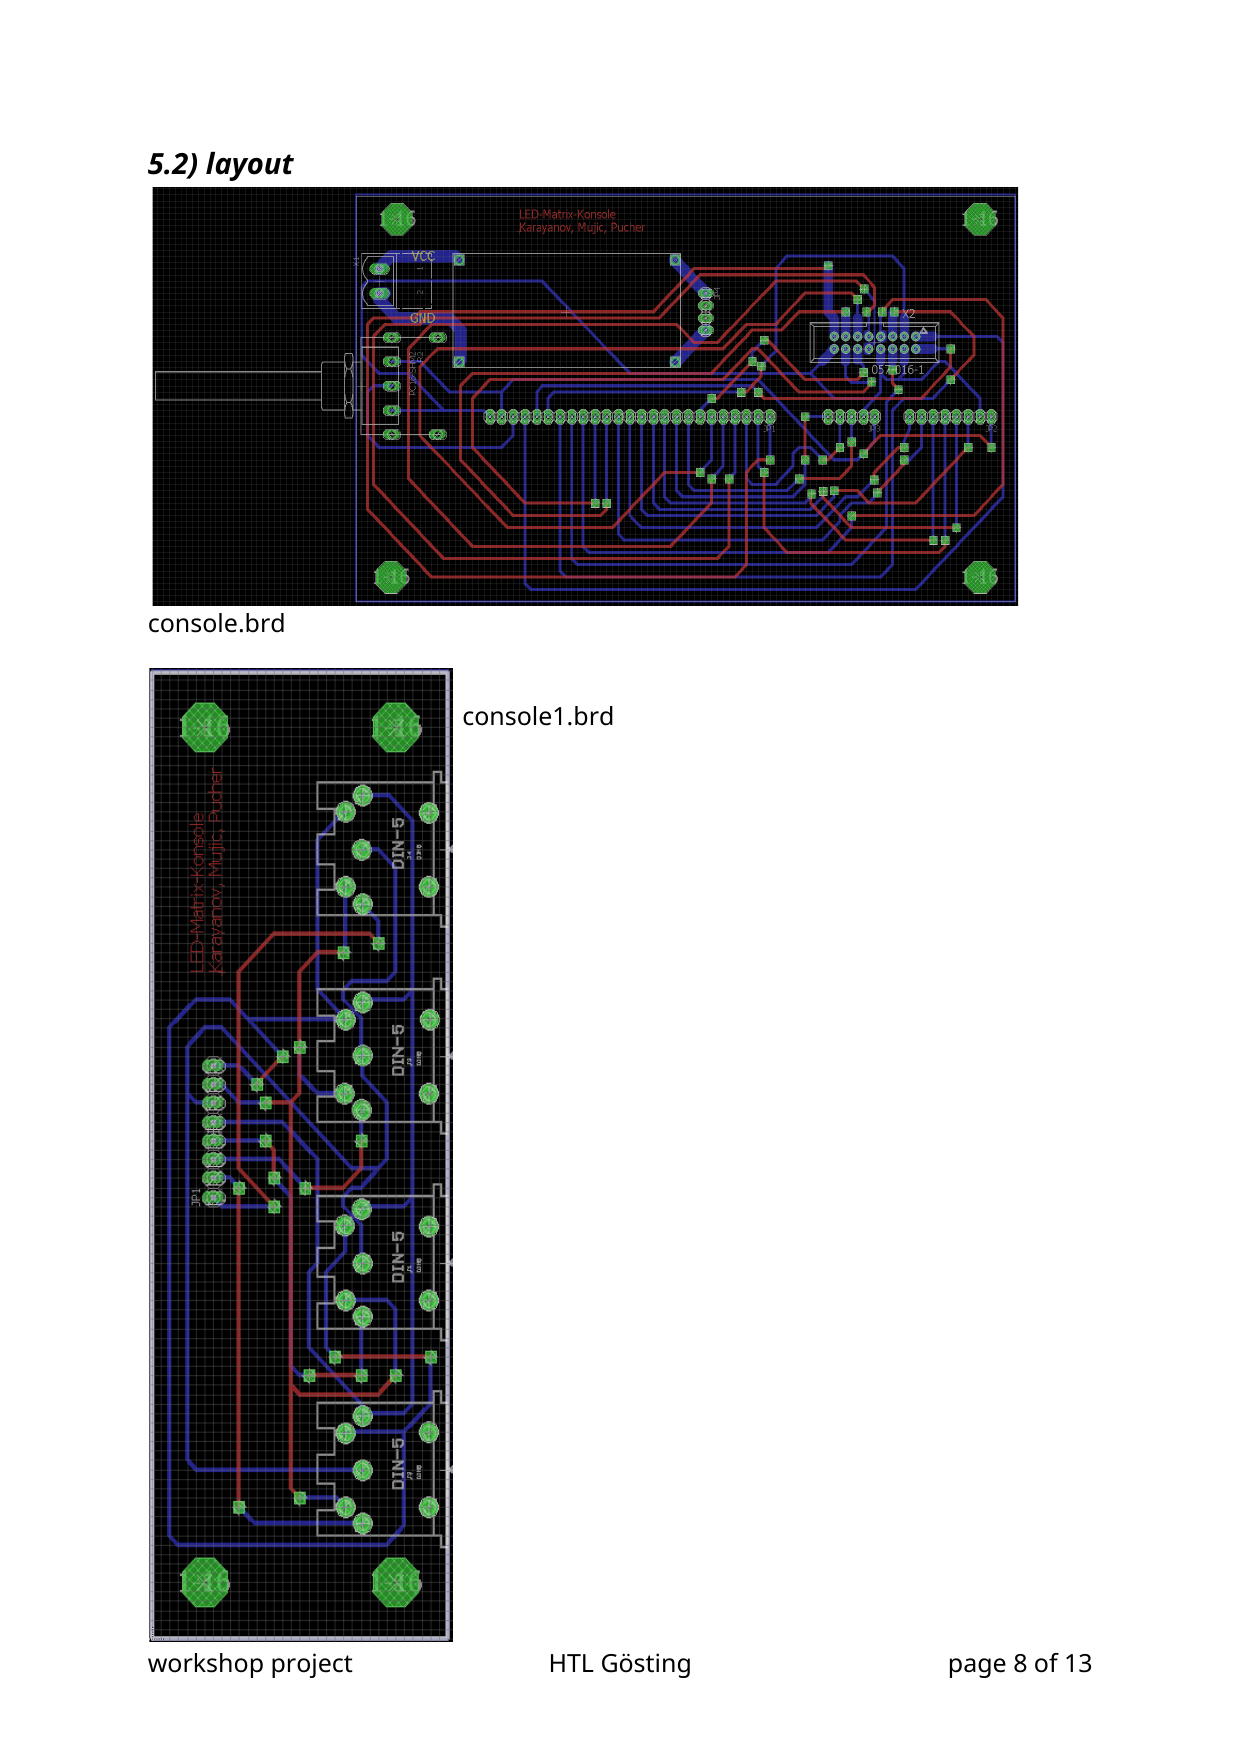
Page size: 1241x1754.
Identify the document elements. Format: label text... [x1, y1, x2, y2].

picture [152, 187, 1019, 606]
picture [149, 668, 453, 1642]
text console.brd [148, 189, 1240, 639]
text console1.brd [453, 699, 1240, 733]
subtitle 5.2) layout [148, 143, 1240, 183]
